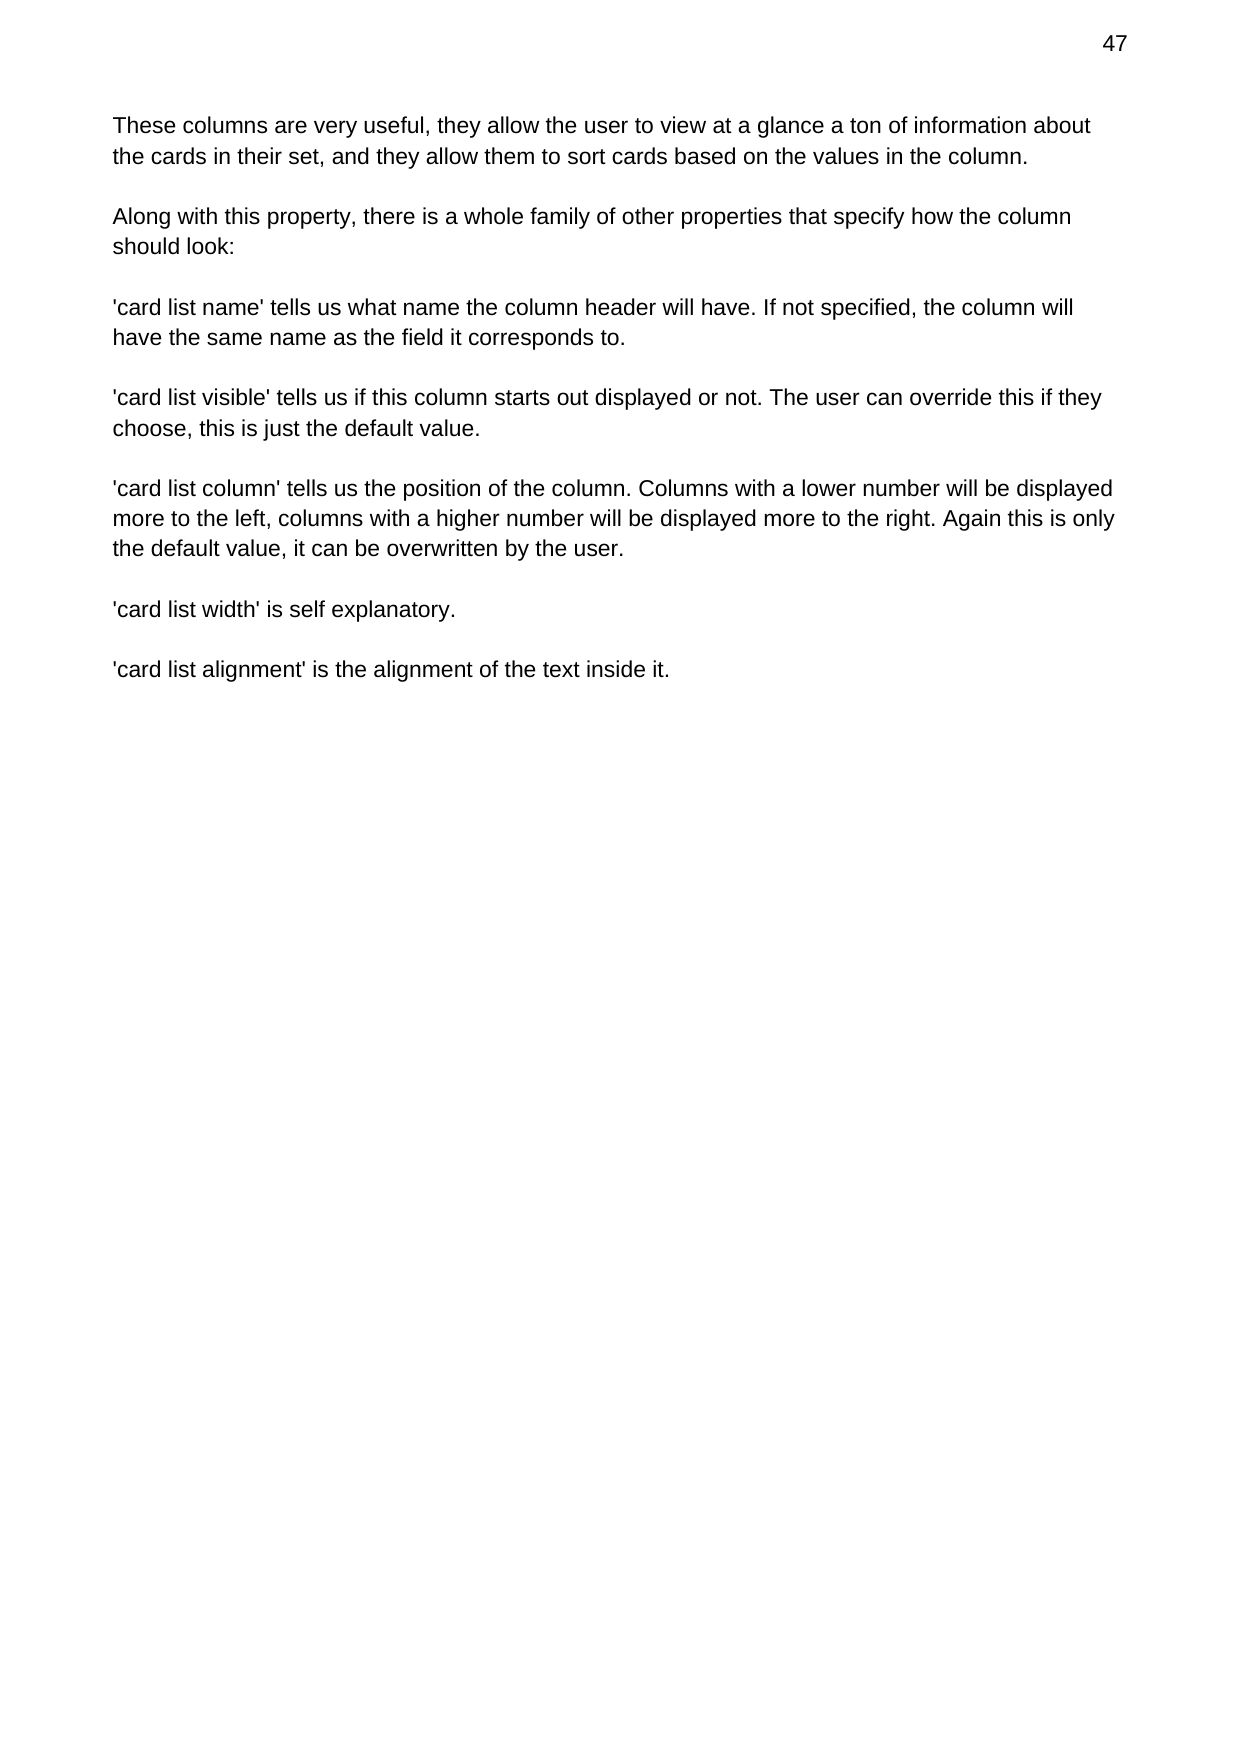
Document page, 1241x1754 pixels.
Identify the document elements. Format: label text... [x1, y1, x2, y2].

text These columns are very useful, they allow the user to view at a glance a ton of information about the cards in their set, and they allow them to sort cards based on the values in the column. [112, 112, 1128, 169]
text 'card list width' is self explanatory. [112, 596, 1128, 622]
text 'card list column' tells us the position of the column. Columns with a lower number will be displayed more to the left, columns with a higher number will be displayed more to the right. Again this is only the default value, it can be overwritten by the user. [112, 475, 1128, 562]
text 'card list alignment' is the alignment of the text inside it. [112, 656, 1128, 683]
text 'card list visible' tells us if this column starts out displayed or not. The user can override this if they choose, this is just the default value. [112, 384, 1128, 441]
text 'card list name' tells us what name the column header will have. If not specified, the column will have the same name as the field it corresponds to. [112, 294, 1128, 350]
text Along with this property, there is a whole family of other properties that specify how the column should look: [112, 203, 1128, 260]
